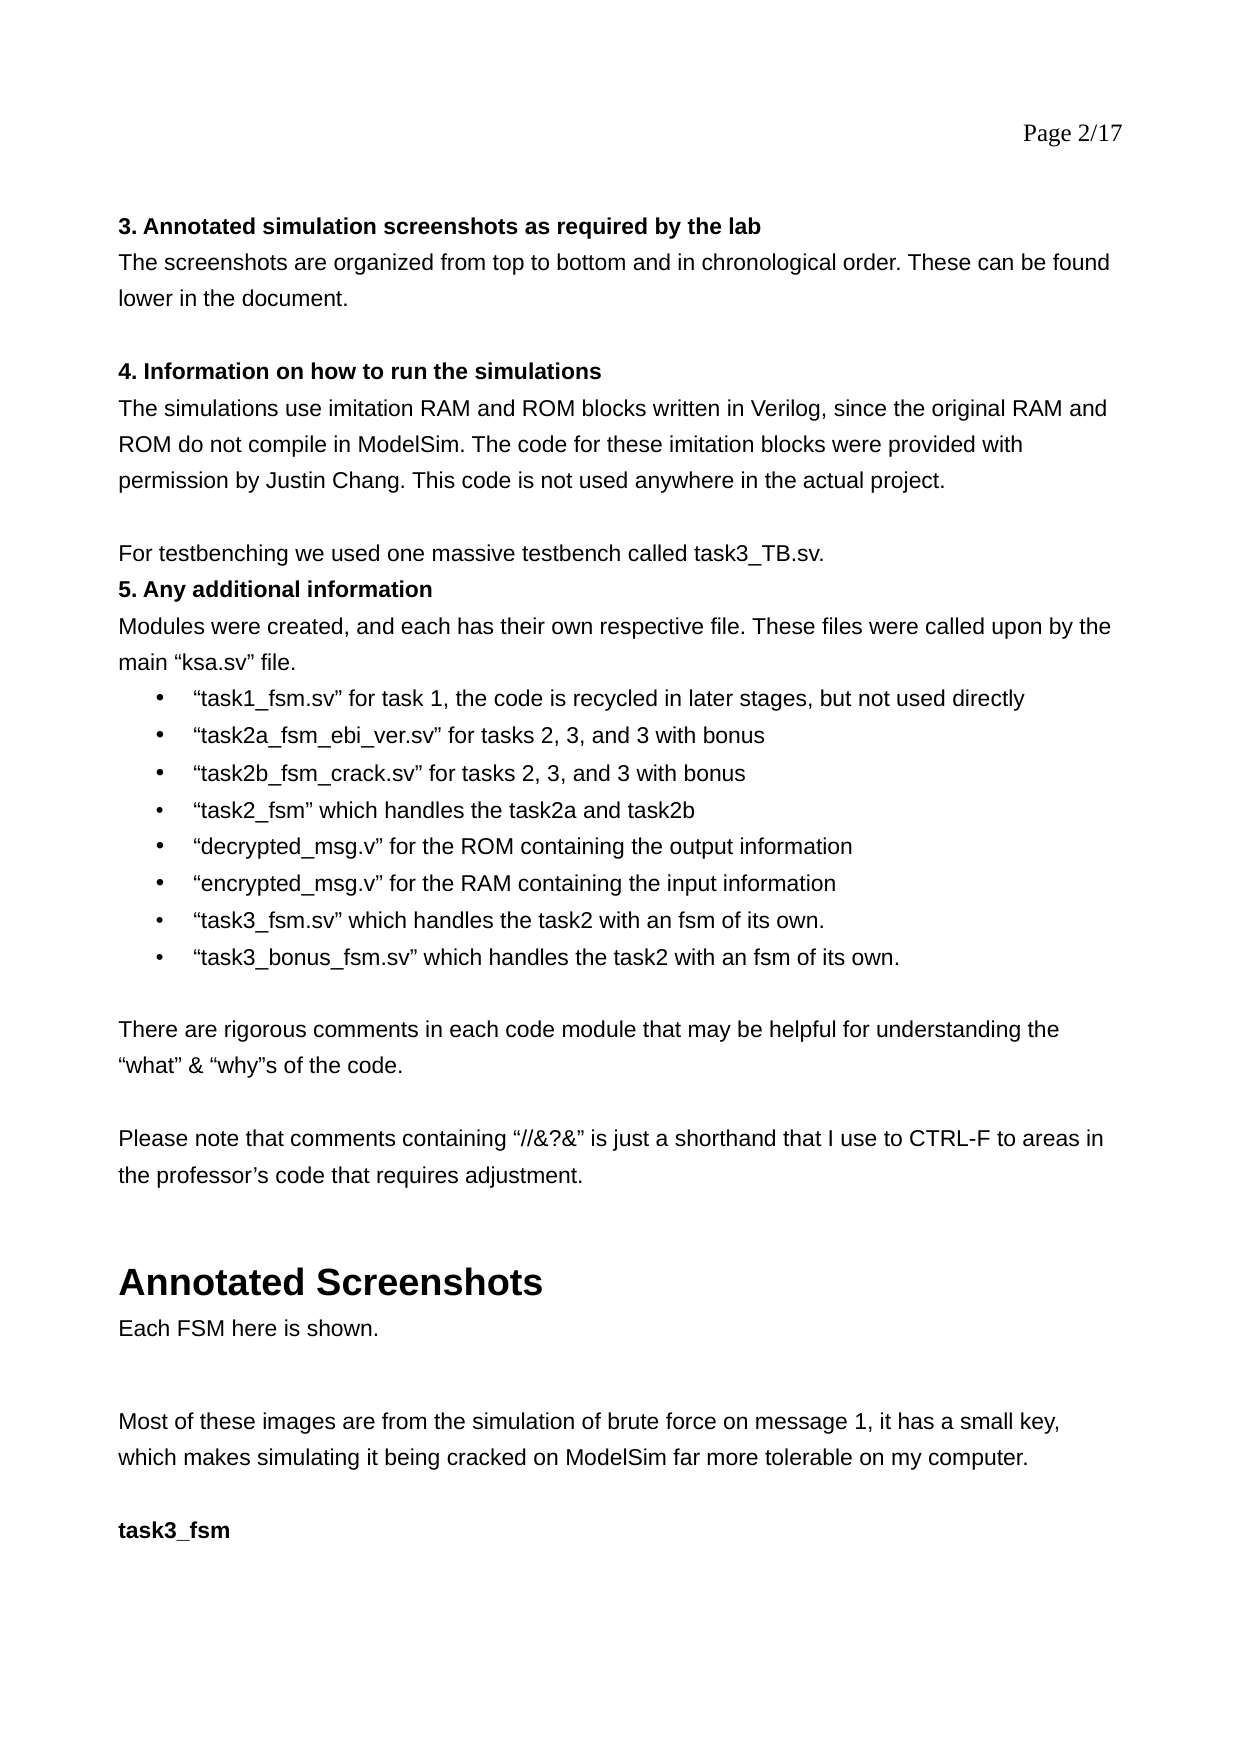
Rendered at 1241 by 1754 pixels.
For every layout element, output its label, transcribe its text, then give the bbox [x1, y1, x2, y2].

list “task3_bonus_fsm.sv” which handles the task2 with an fsm of its own. [156, 943, 1122, 970]
text There are rigorous comments in each code module that may be helpful for understanding the “what” & “why”s of the code. [118, 1016, 1122, 1079]
list “encrypted_msg.v” for the RAM containing the input information [156, 870, 1122, 897]
list “task1_fsm.sv” for task 1, the code is recycled in later stages, but not used directly [156, 685, 1122, 712]
text task3_fsm [118, 1517, 1122, 1543]
list “task2a_fsm_ebi_ver.sv” for tasks 2, 3, and 3 with bonus [156, 722, 1122, 749]
text Each FSM here is shown. [118, 1315, 1122, 1342]
text For testbenching we used one massive testbench called task3_TB.sv. [118, 540, 1122, 566]
text The screenshots are organized from top to bottom and in chronological order. These can be found lower in the document. [118, 249, 1122, 312]
text 3. Annotated simulation screenshots as required by the lab [118, 213, 1122, 239]
text The simulations use imitation RAM and ROM blocks written in Verilog, since the original RAM and ROM do not compile in ModelSim. The code for these imitation blocks were provided with permission by Justin Chang. This code is not used anywhere in the actual project. [118, 394, 1122, 493]
list “task2_fsm” which handles the task2a and task2b [156, 797, 1122, 823]
text 4. Information on how to run the simulations [118, 358, 1122, 384]
list “task3_fsm.sv” which handles the task2 with an fsm of its own. [156, 907, 1122, 933]
list “task2b_fsm_crack.sv” for tasks 2, 3, and 3 with bonus [156, 759, 1122, 786]
subtitle Annotated Screenshots [118, 1259, 1122, 1303]
list “decrypted_msg.v” for the ROM containing the output information [156, 833, 1122, 860]
text Please note that comments containing “//&?&” is just a shorthand that I use to CTRL-F to areas in the professor’s code that requires adjustment. [118, 1125, 1122, 1188]
text 5. Any additional information [118, 576, 1122, 603]
text Modules were created, and each has their own respective file. These files were called upon by the main “ksa.sv” file. [118, 613, 1122, 675]
text Most of these images are from the simulation of brute force on message 1, it has a small key, which makes simulating it being cracked on ModelSim far more tolerable on my computer. [118, 1408, 1122, 1470]
